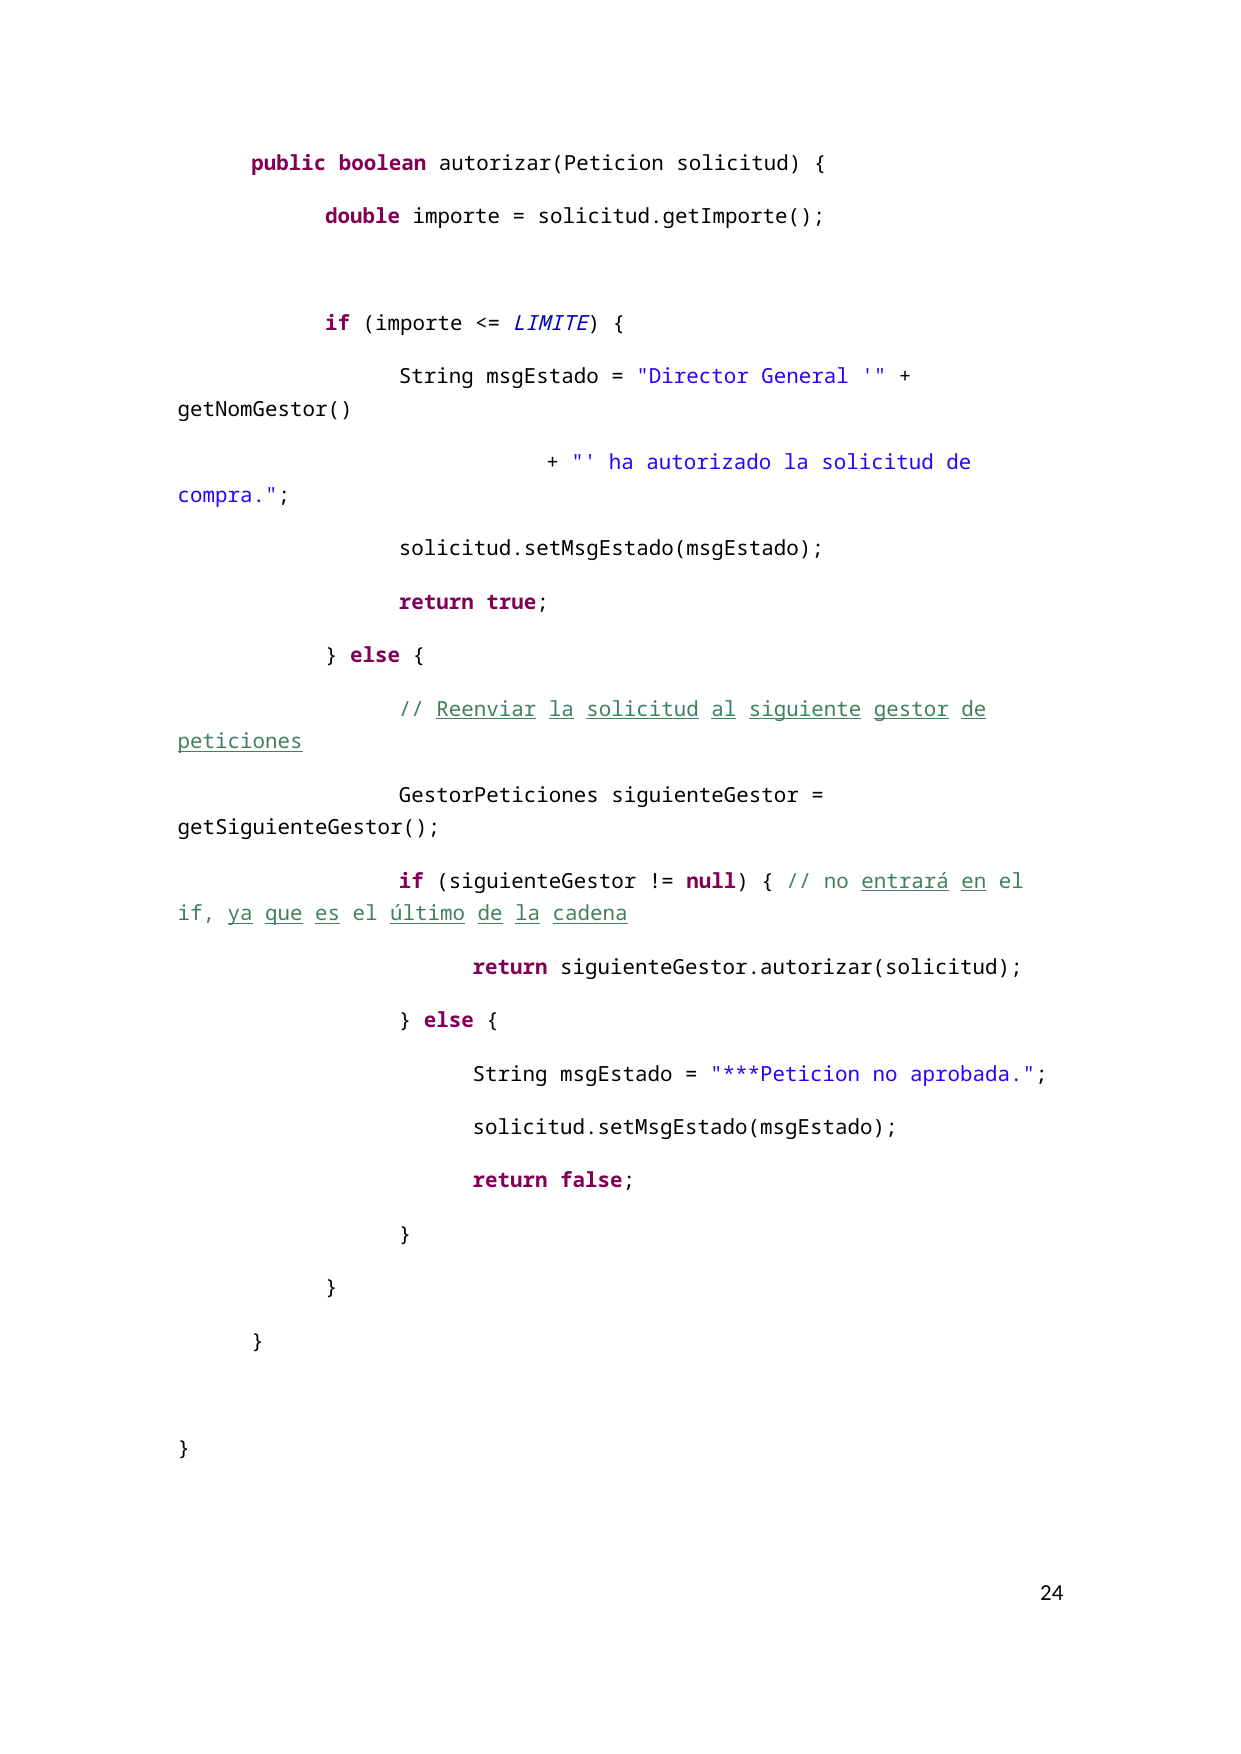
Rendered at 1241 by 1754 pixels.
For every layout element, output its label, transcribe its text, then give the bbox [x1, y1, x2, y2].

text if (importe <= LIMITE) { [177, 308, 1063, 336]
text } else { [177, 640, 1063, 669]
text String msgEstado = "***Peticion no aprobada."; [177, 1059, 1063, 1087]
text return true; [177, 587, 1063, 615]
text String msgEstado = "Director General '" + getNomGestor() [177, 361, 1063, 422]
text // Reenviar la solicitud al siguiente gestor de peticiones [177, 694, 1063, 755]
text } [177, 1326, 1063, 1354]
text } [177, 1219, 1063, 1247]
text return siguienteGestor.autorizar(solicitud); [177, 952, 1063, 980]
text + "' ha autorizado la solicitud de compra."; [177, 447, 1063, 508]
text if (siguienteGestor != null) { // no entrará en el if, ya que es el último de la cadena [177, 866, 1063, 927]
text } [177, 1433, 1063, 1461]
text solicitud.setMsgEstado(msgEstado); [177, 1112, 1063, 1141]
text } [177, 1272, 1063, 1301]
text double importe = solicitud.getImporte(); [177, 201, 1063, 229]
text GestorPeticiones siguienteGestor = getSiguienteGestor(); [177, 780, 1063, 841]
text } else { [177, 1005, 1063, 1034]
text public boolean autorizar(Peticion solicitud) { [177, 148, 1063, 176]
text return false; [177, 1166, 1063, 1194]
text solicitud.setMsgEstado(msgEstado); [177, 533, 1063, 562]
